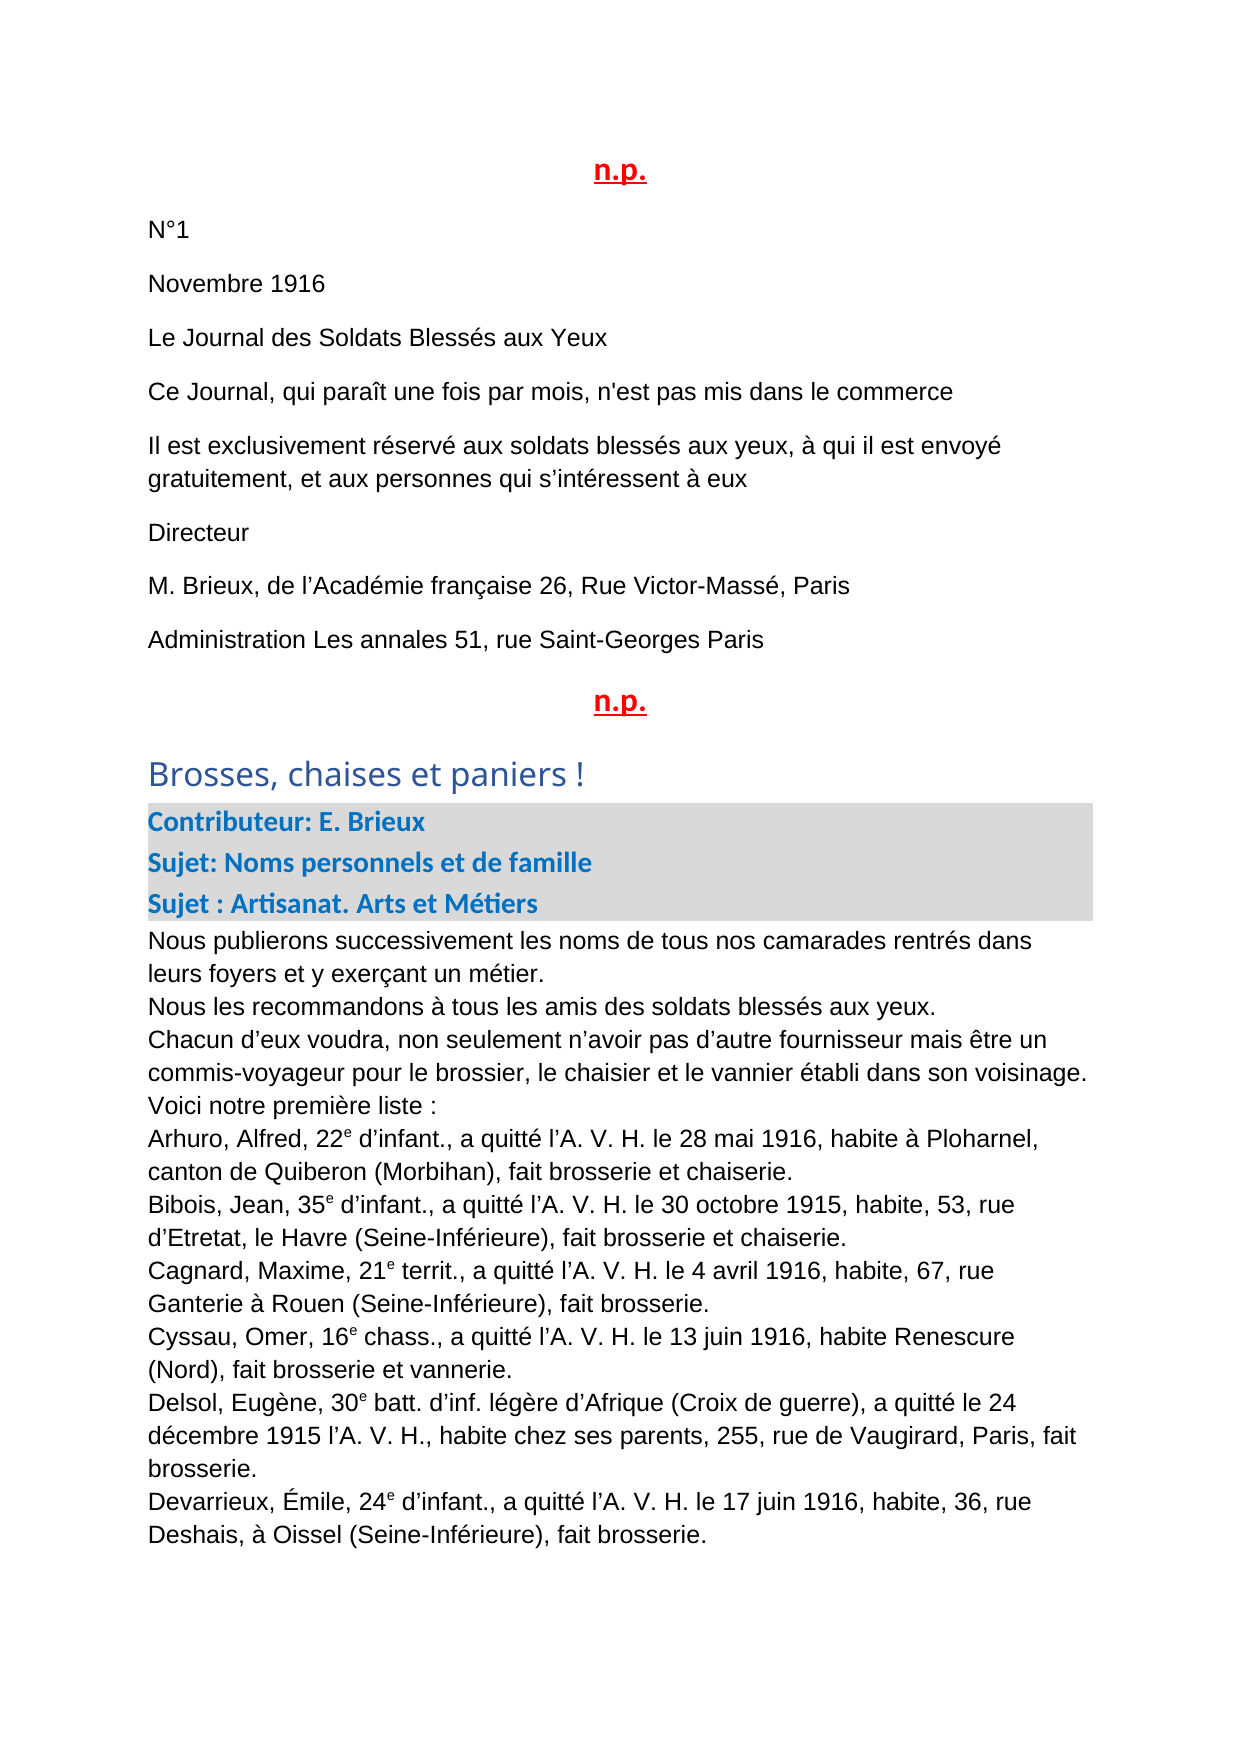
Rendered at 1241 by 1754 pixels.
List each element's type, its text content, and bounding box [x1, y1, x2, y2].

text Administration Les annales 51, rue Saint-Georges Paris [148, 625, 1093, 654]
text Cyssau, Omer, 16e chass., a quitté l’A. V. H. le 13 juin 1916, habite Renescure (Nord), fait brosserie et vannerie. [148, 1322, 1093, 1384]
text Nous publierons successivement les noms de tous nos camarades rentrés dans leurs foyers et y exerçant un métier. [148, 926, 1093, 988]
text Ce Journal, qui paraît une fois par mois, n'est pas mis dans le commerce [148, 377, 1093, 406]
text n.p. [148, 148, 1093, 188]
text Contributeur: E. Brieux [148, 803, 1093, 839]
text Directeur [148, 517, 1093, 546]
text Il est exclusivement réservé aux soldats blessés aux yeux, à qui il est envoyé gratuitement, et aux personnes qui s’intéressent à eux [148, 431, 1093, 492]
text Sujet: Noms personnels et de famille [148, 844, 1093, 879]
text Chacun d’eux voudra, non seulement n’avoir pas d’autre fournisseur mais être un commis-voyageur pour le brossier, le chaisier et le vannier établi dans son voisinage. [148, 1025, 1093, 1087]
subtitle Brosses, chaises et paniers ! [148, 751, 1093, 796]
text Cagnard, Maxime, 21e territ., a quitté l’A. V. H. le 4 avril 1916, habite, 67, rue Ganterie à Rouen (Seine-Inférieure), fait brosserie. [148, 1256, 1093, 1318]
text Sujet : Artisanat. Arts et Métiers [148, 885, 1093, 921]
text Arhuro, Alfred, 22e d’infant., a quitté l’A. V. H. le 28 mai 1916, habite à Ploharnel, canton de Quiberon (Morbihan), fait brosserie et chaiserie. [148, 1124, 1093, 1186]
text Delsol, Eugène, 30e batt. d’inf. légère d’Afrique (Croix de guerre), a quitté le 24 décembre 1915 l’A. V. H., habite chez ses parents, 255, rue de Vaugirard, Paris, fait brosserie. [148, 1388, 1093, 1483]
text N°1 [148, 215, 1093, 244]
text M. Brieux, de l’Académie française 26, Rue Victor-Massé, Paris [148, 571, 1093, 600]
text Nous les recommandons à tous les amis des soldats blessés aux yeux. [148, 992, 1093, 1021]
text Bibois, Jean, 35e d’infant., a quitté l’A. V. H. le 30 octobre 1915, habite, 53, rue d’Etretat, le Havre (Seine-Inférieure), fait brosserie et chaiserie. [148, 1190, 1093, 1252]
text Le Journal des Soldats Blessés aux Yeux [148, 323, 1093, 352]
text Novembre 1916 [148, 269, 1093, 298]
text Voici notre première liste : [148, 1091, 1093, 1120]
text n.p. [148, 679, 1093, 720]
text Devarrieux, Émile, 24e d’infant., a quitté l’A. V. H. le 17 juin 1916, habite, 36, rue Deshais, à Oissel (Seine-Inférieure), fait brosserie. [148, 1487, 1093, 1549]
